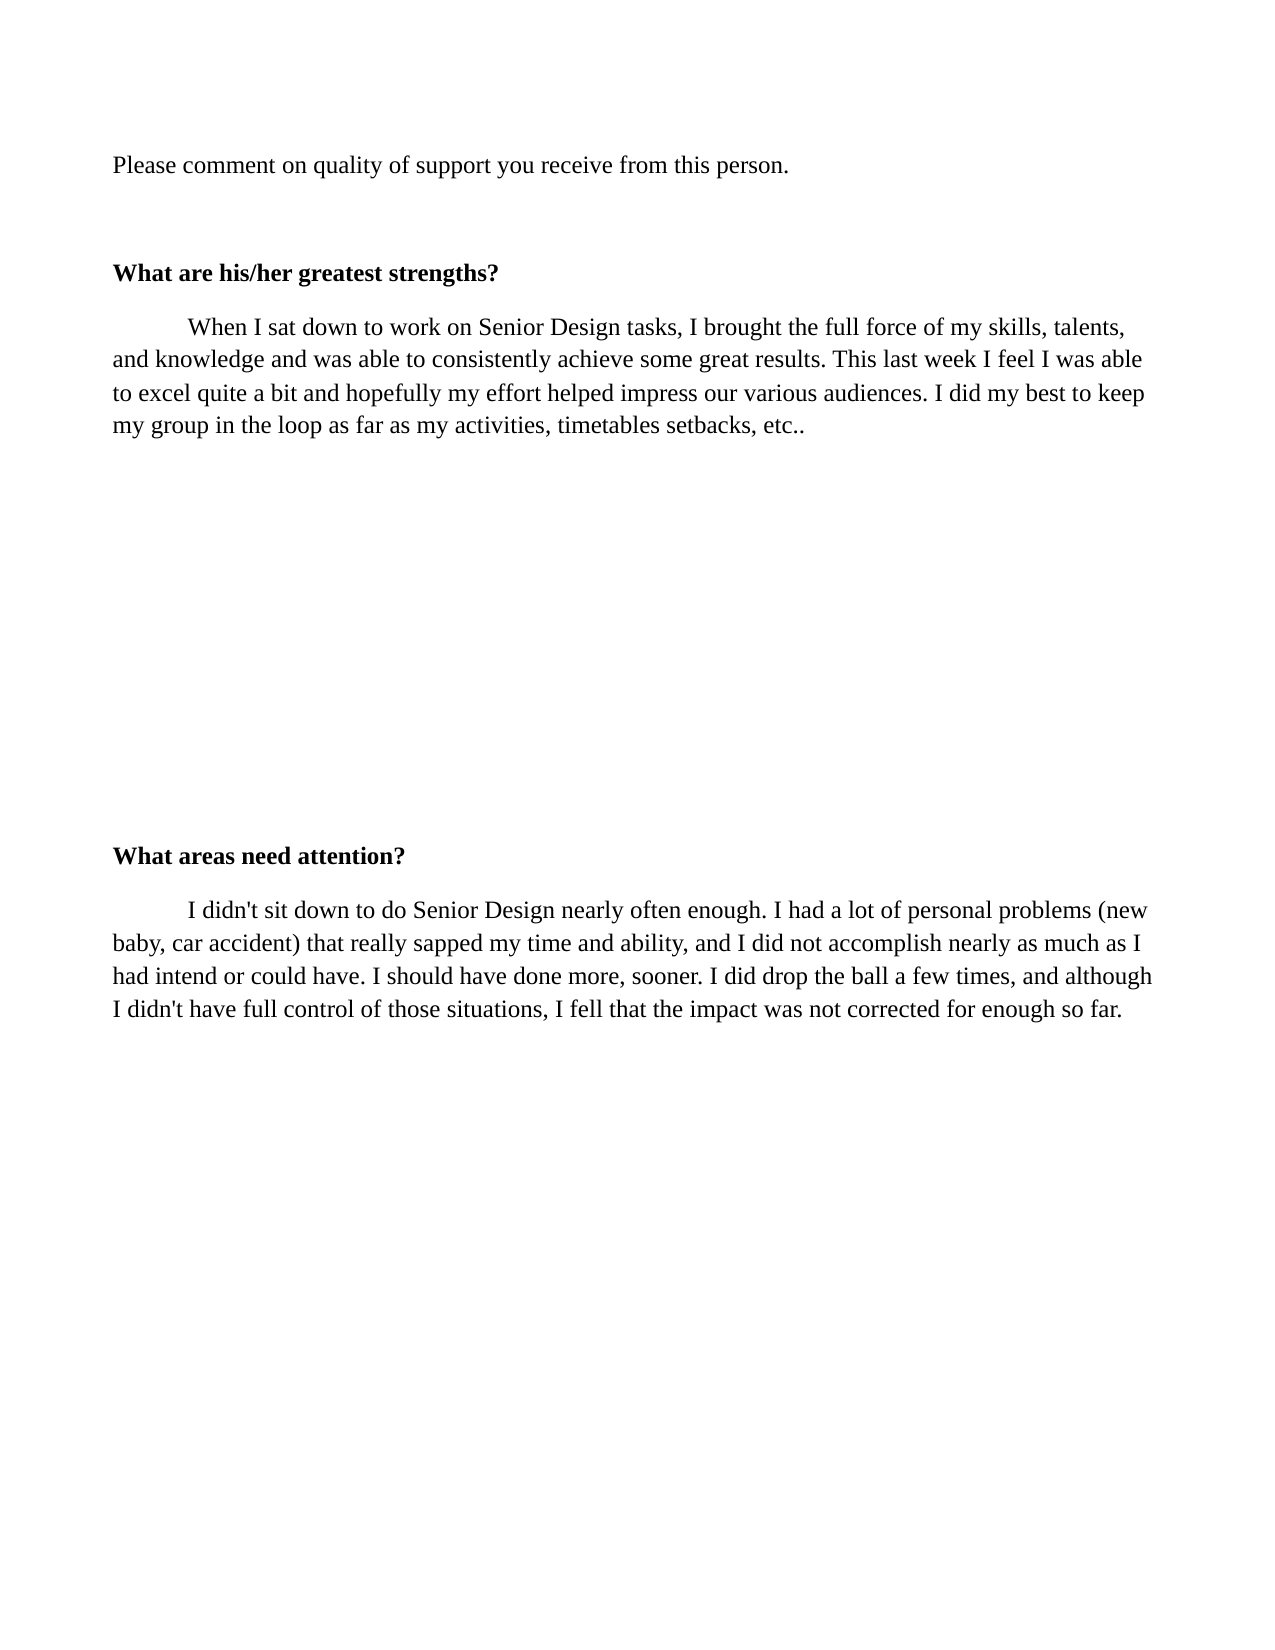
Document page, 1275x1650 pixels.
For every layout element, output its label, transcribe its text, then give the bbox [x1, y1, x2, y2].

text What are his/her greatest strengths? [112, 258, 1162, 286]
text When I sat down to work on Senior Design tasks, I brought the full force of my skills, talents, and knowledge and was able to consistently achieve some great results. This last week I feel I was able to excel quite a bit and hopefully my effort helped impress our various audiences. I did my best to keep my group in the loop as far as my activities, timetables setbacks, etc.. [112, 312, 1162, 439]
text Please comment on quality of support you receive from this person. [112, 150, 1162, 179]
text What areas need attention? [112, 841, 1162, 870]
text I didn't sit down to do Senior Design nearly often enough. I had a lot of personal problems (new baby, car accident) that really sapped my time and ability, and I did not accomplish nearly as much as I had intend or could have. I should have done more, sooner. I did drop the ball a few times, and although I didn't have full control of those situations, I fell that the impact was not corrected for enough so far. [112, 895, 1162, 1023]
